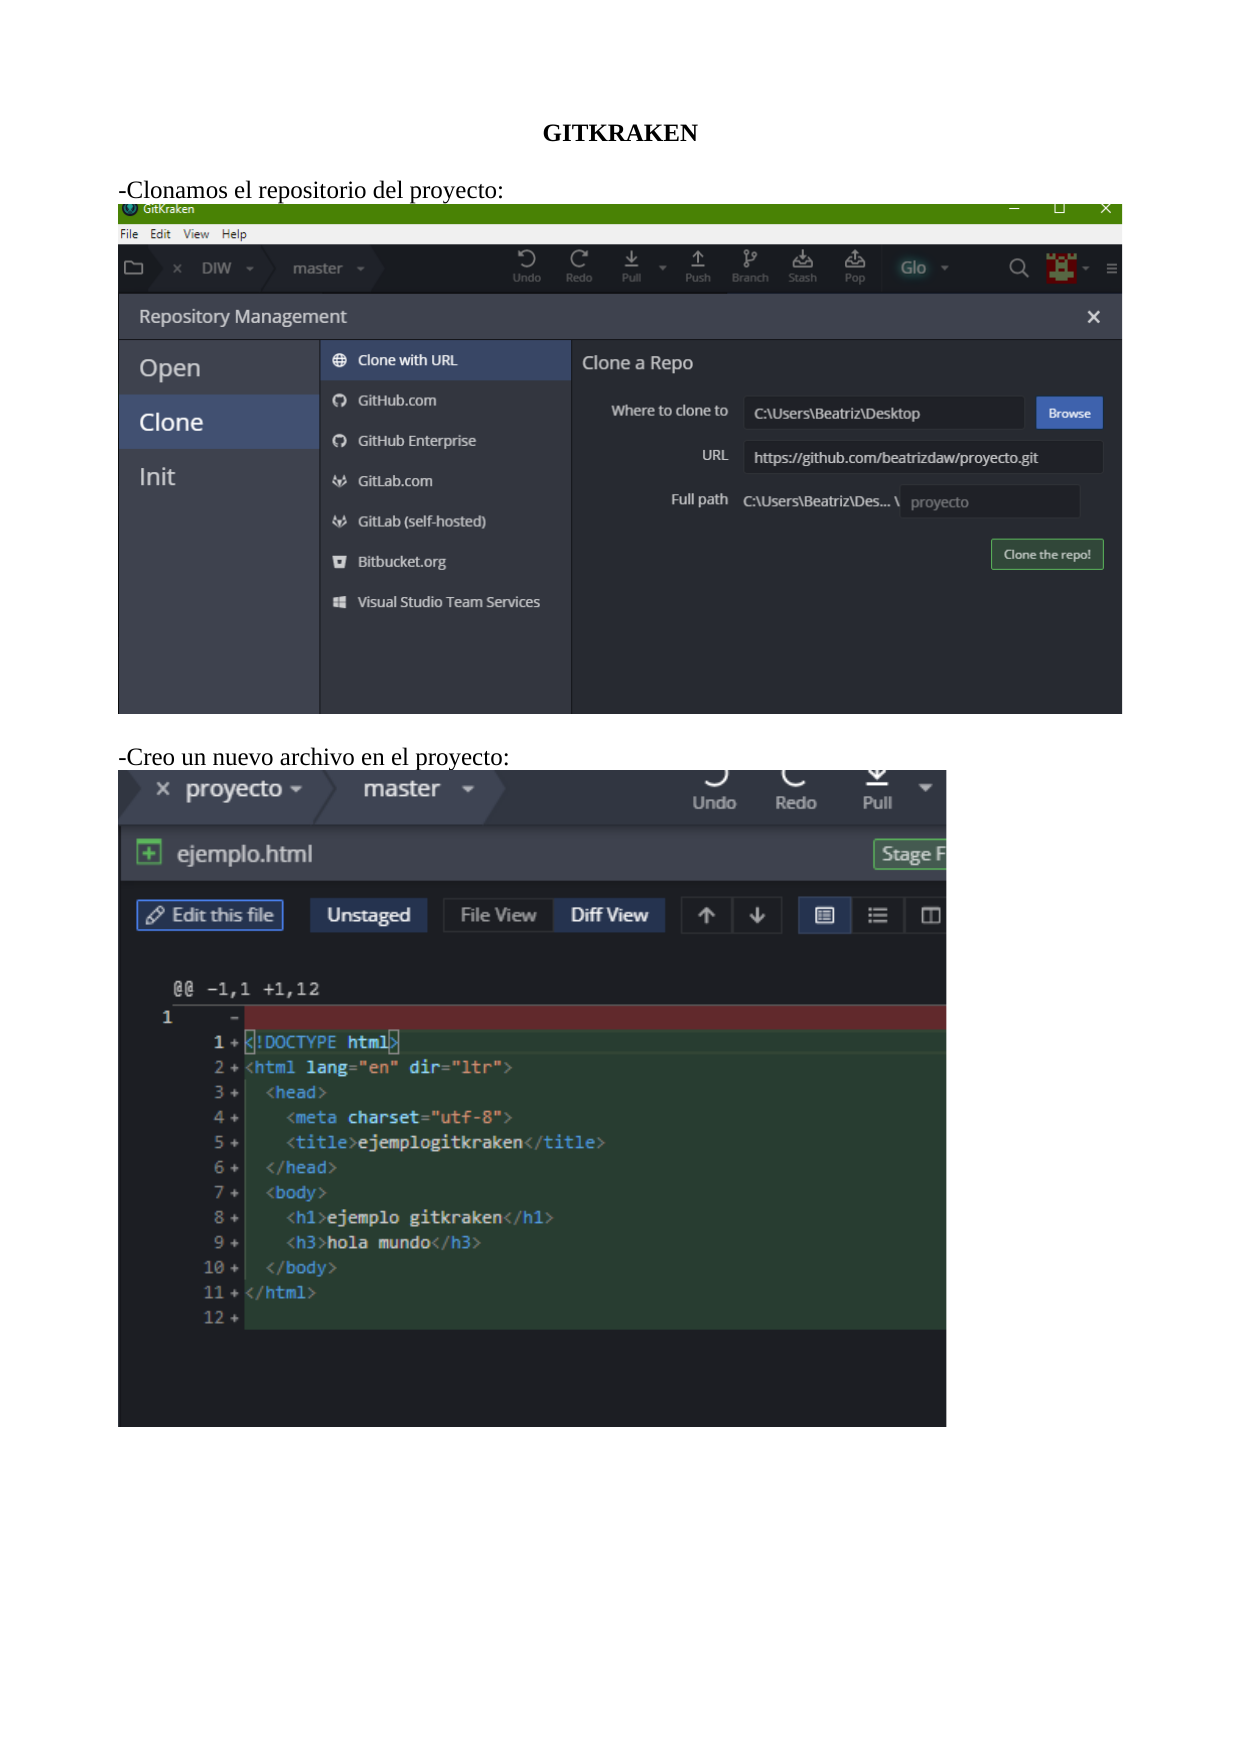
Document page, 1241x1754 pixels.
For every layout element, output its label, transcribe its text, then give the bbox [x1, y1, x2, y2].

text GITKRAKEN [118, 118, 1122, 147]
text -Creo un nuevo archivo en el proyecto: [118, 742, 1122, 771]
text -Clonamos el repositorio del proyecto: [118, 176, 1122, 204]
picture [118, 770, 947, 1427]
picture [118, 204, 1123, 714]
